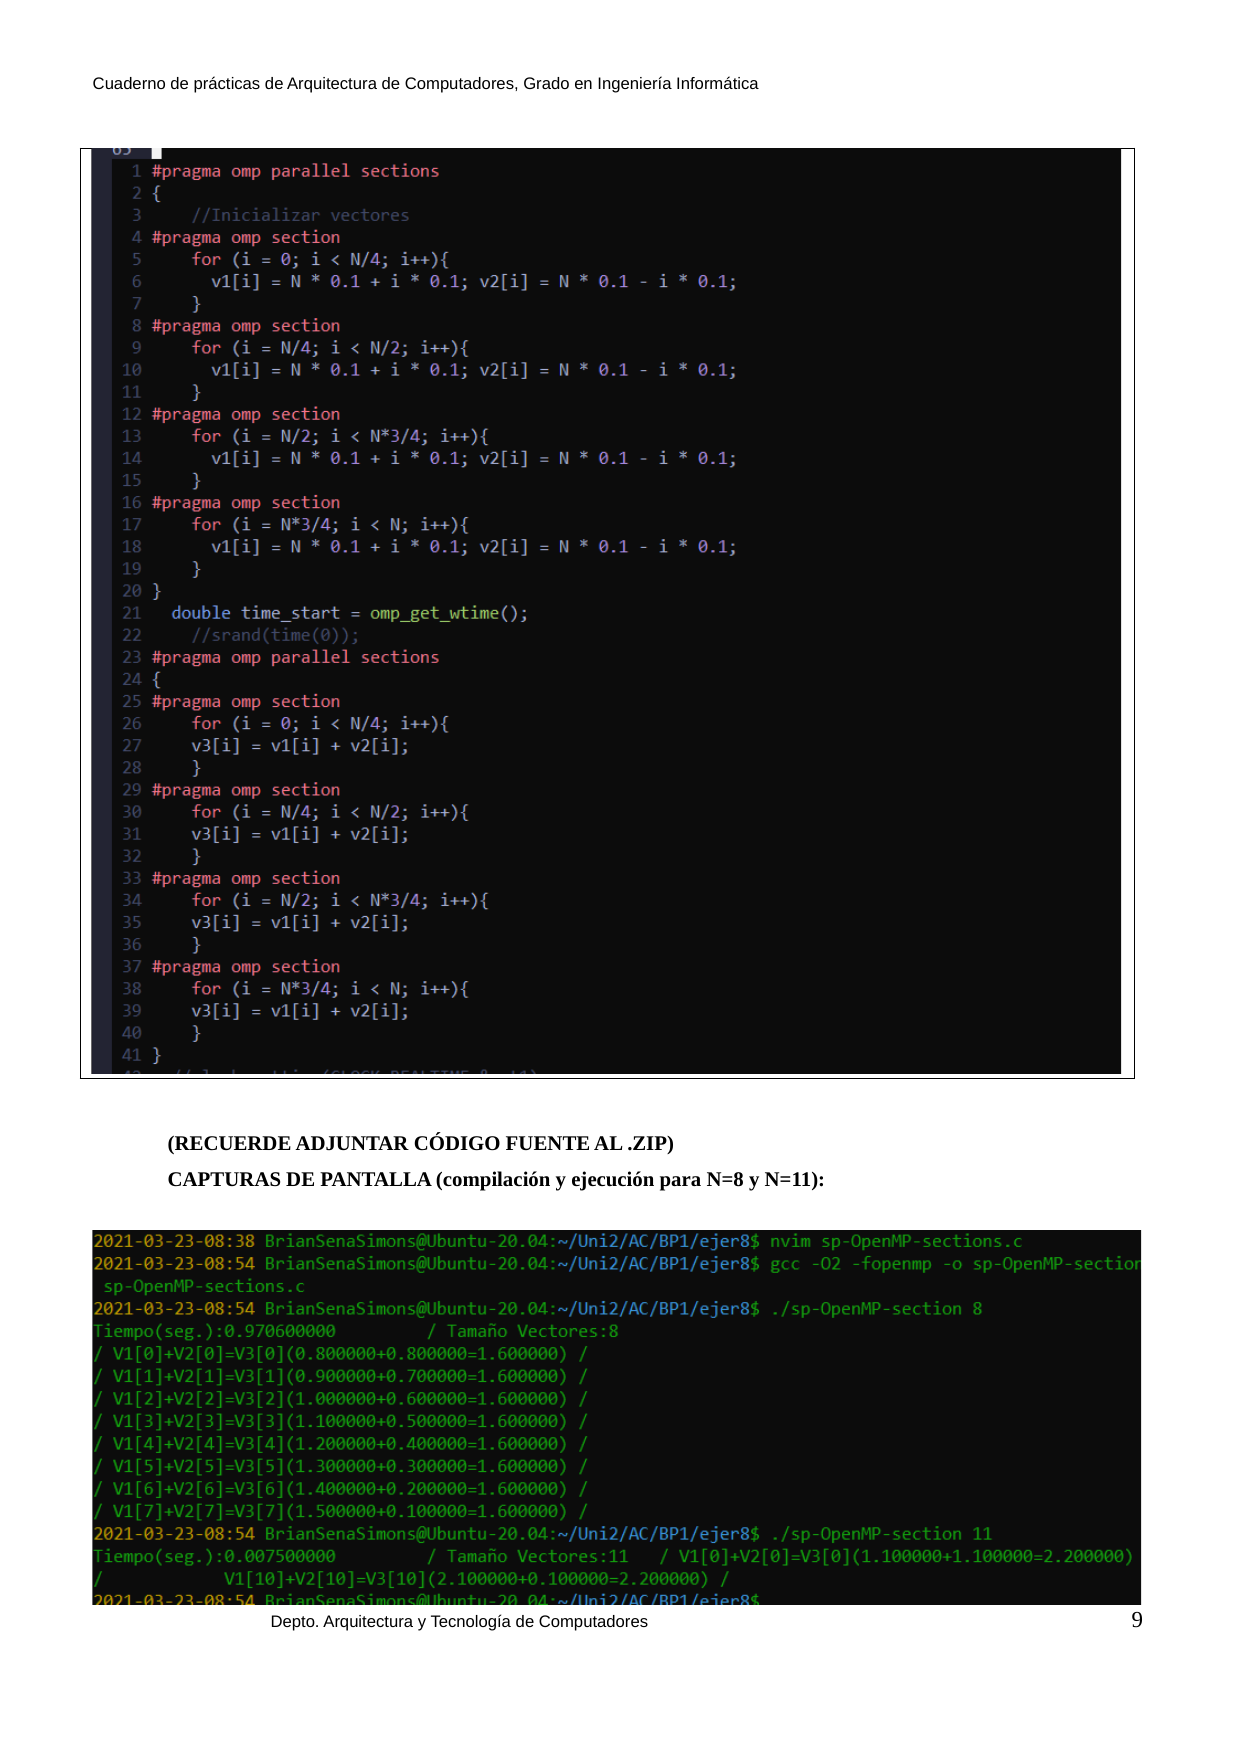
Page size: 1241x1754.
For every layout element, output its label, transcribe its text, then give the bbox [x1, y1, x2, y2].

table_header [81, 149, 1134, 1078]
text CAPTURAS DE PANTALLA (compilación y ejecución para N=8 y N=11): [167, 1167, 1143, 1191]
text (RECUERDE ADJUNTAR CÓDIGO FUENTE AL .ZIP) [167, 1130, 1143, 1154]
